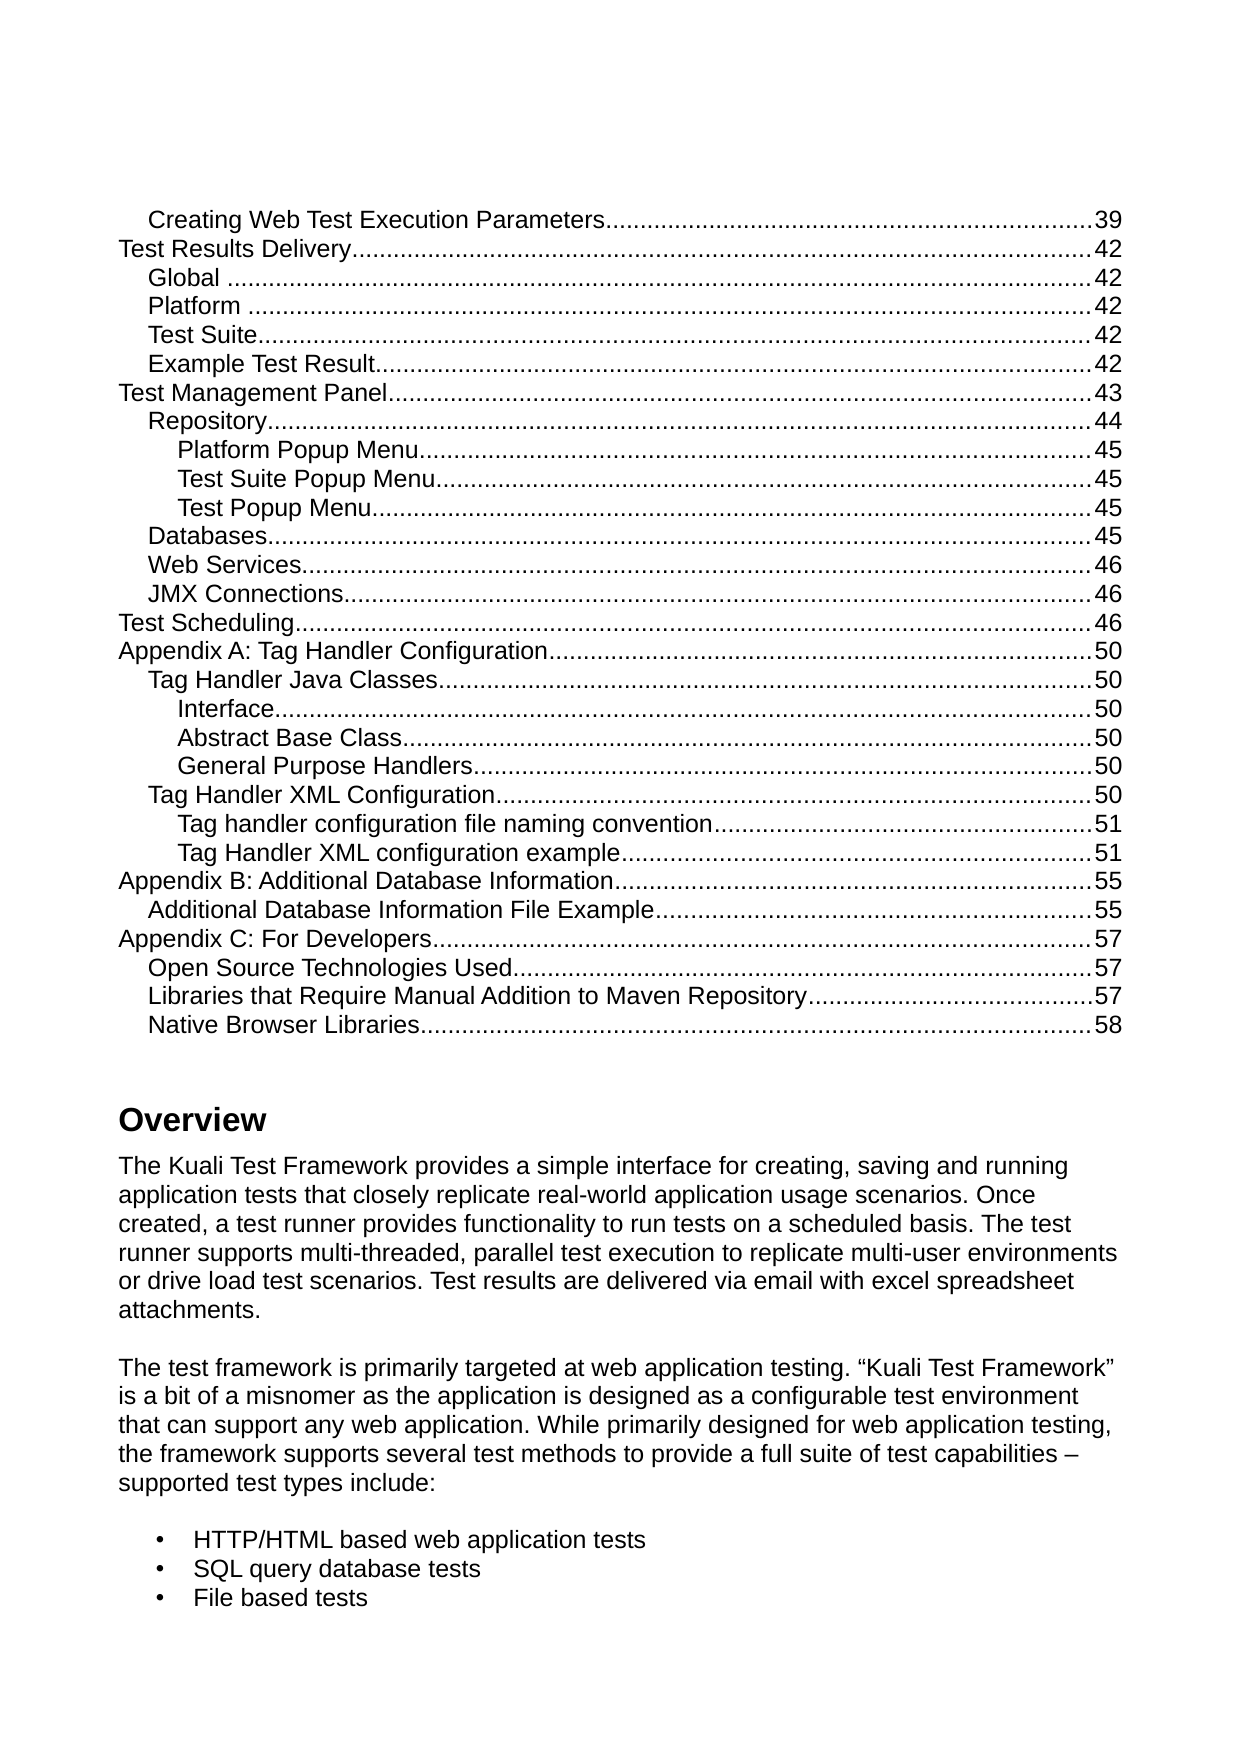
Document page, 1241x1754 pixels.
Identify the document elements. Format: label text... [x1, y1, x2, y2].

text Platform 42 [148, 291, 1122, 320]
text JMX Connections 46 [148, 579, 1122, 608]
text Platform Popup Menu 45 [177, 435, 1122, 464]
text Tag handler configuration file naming convention 51 [177, 809, 1122, 838]
subtitle Overview [118, 1100, 1122, 1139]
text Interface 50 [177, 694, 1122, 723]
text Appendix A: Tag Handler Configuration 50 [118, 636, 1122, 665]
text Tag Handler Java Classes 50 [148, 665, 1122, 694]
text Creating Web Test Execution Parameters 39 [148, 205, 1122, 234]
text Tag Handler XML Configuration 50 [148, 780, 1122, 809]
text Databases 45 [148, 521, 1122, 550]
text The Kuali Test Framework provides a simple interface for creating, saving and running application tests that closely replicate real-world application usage scenarios. Once created, a test runner provides functionality to run tests on a scheduled basis. The test runner supports multi-threaded, parallel test execution to replicate multi-user environments or drive load test scenarios. Test results are delivered via email with excel spreadsheet attachments. [118, 1151, 1122, 1324]
text Open Source Technologies Used 57 [148, 953, 1122, 981]
text Web Services 46 [148, 550, 1122, 579]
text Repository 44 [148, 406, 1122, 435]
text The test framework is primarily targeted at web application testing. “Kuali Test Framework” is a bit of a misnomer as the application is designed as a configurable test environment that can support any web application. While primarily designed for web application testing, the framework supports several test methods to provide a full suite of test capabilities – supported test types include: [118, 1352, 1122, 1496]
text General Purpose Handlers 50 [177, 751, 1122, 780]
text Test Suite Popup Menu 45 [177, 464, 1122, 493]
text Test Popup Menu 45 [177, 493, 1122, 521]
text Appendix B: Additional Database Information 55 [118, 866, 1122, 895]
text Additional Database Information File Example 55 [148, 895, 1122, 924]
text Test Management Panel 43 [118, 378, 1122, 406]
text Test Suite 42 [148, 320, 1122, 349]
text Test Scheduling 46 [118, 608, 1122, 636]
text Test Results Delivery 42 [118, 234, 1122, 263]
text Tag Handler XML configuration example 51 [177, 838, 1122, 866]
text Native Browser Libraries 58 [148, 1010, 1122, 1039]
list File based tests [156, 1583, 1122, 1612]
list HTTP/HTML based web application tests [156, 1525, 1122, 1554]
text Global 42 [148, 263, 1122, 291]
text Abstract Base Class 50 [177, 723, 1122, 751]
list SQL query database tests [156, 1554, 1122, 1583]
text Example Test Result 42 [148, 349, 1122, 378]
text Libraries that Require Manual Addition to Maven Repository 57 [148, 981, 1122, 1010]
text Appendix C: For Developers 57 [118, 924, 1122, 953]
